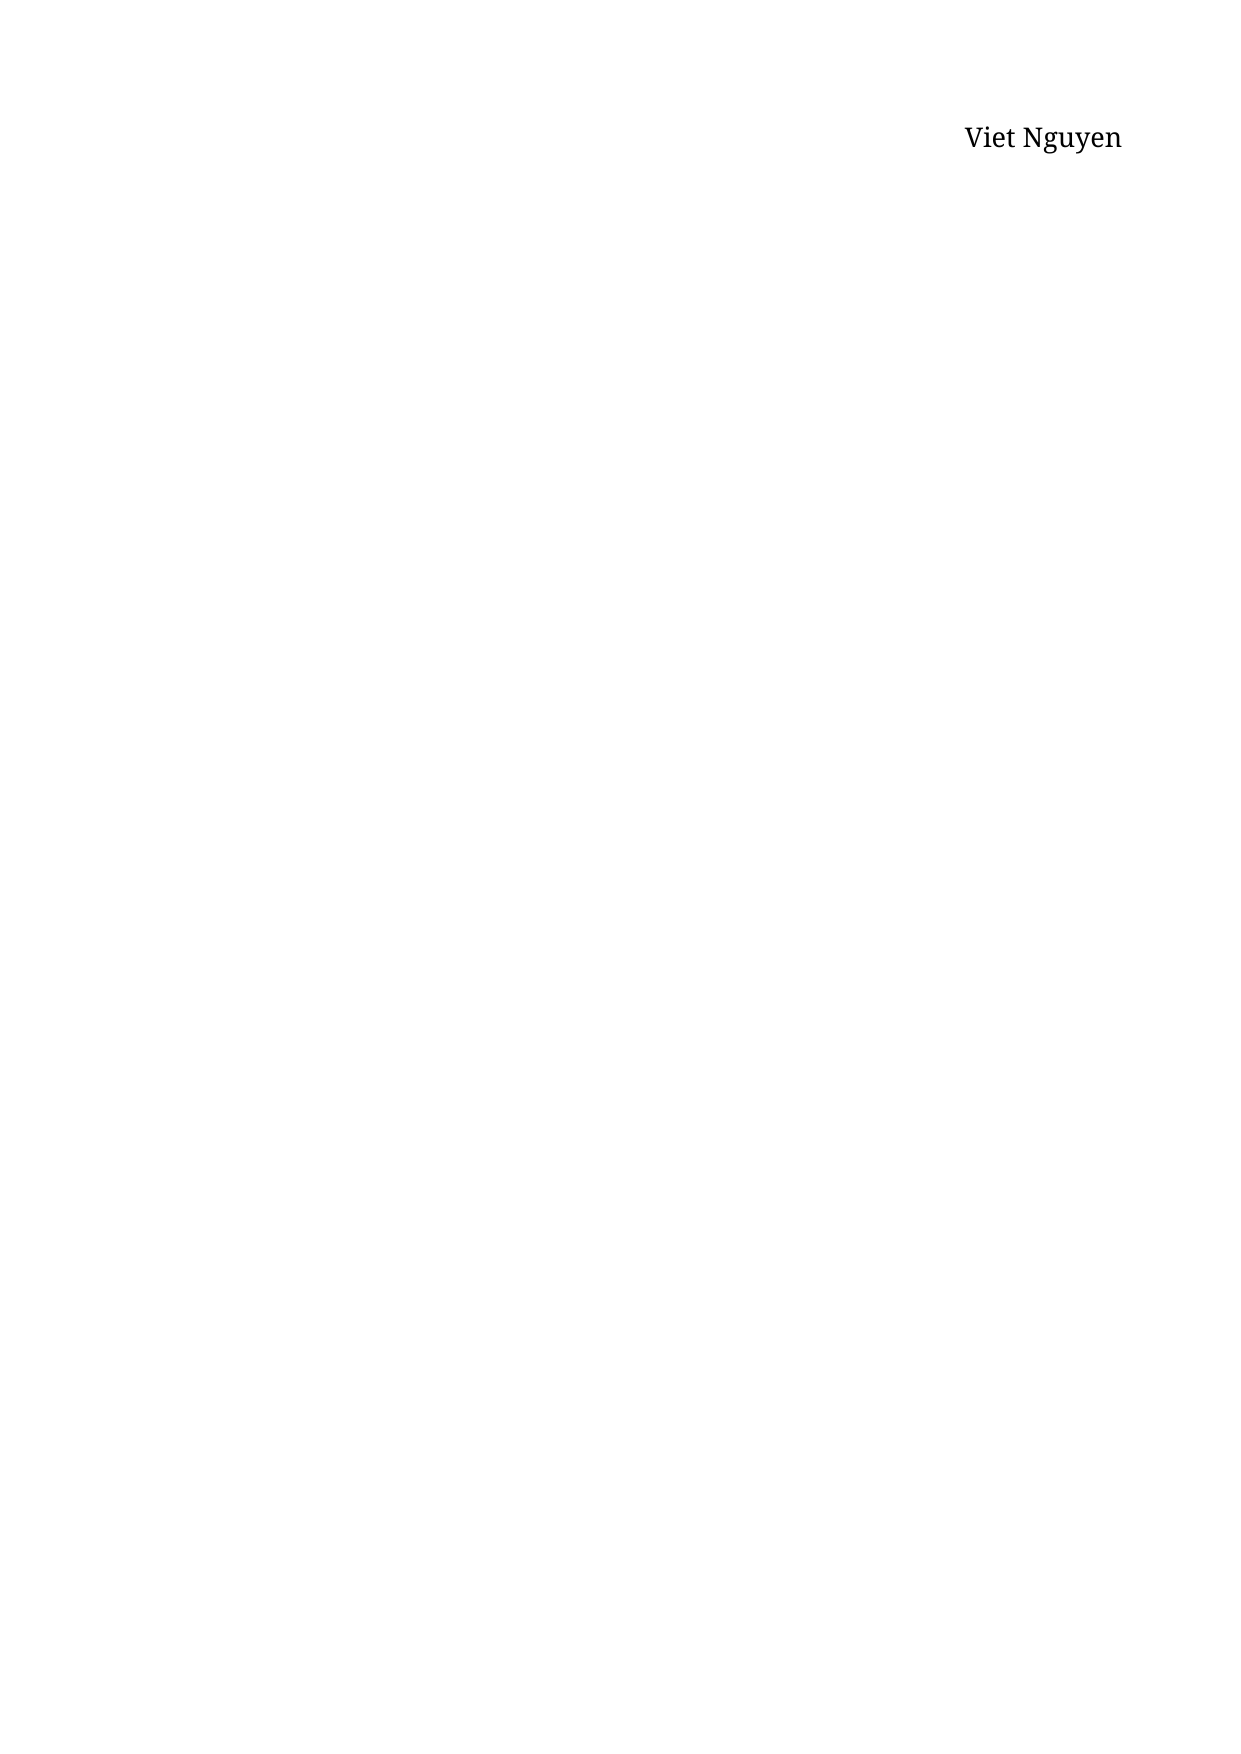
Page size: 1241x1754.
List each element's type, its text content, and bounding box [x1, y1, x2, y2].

text Viet Nguyen [118, 118, 1122, 155]
